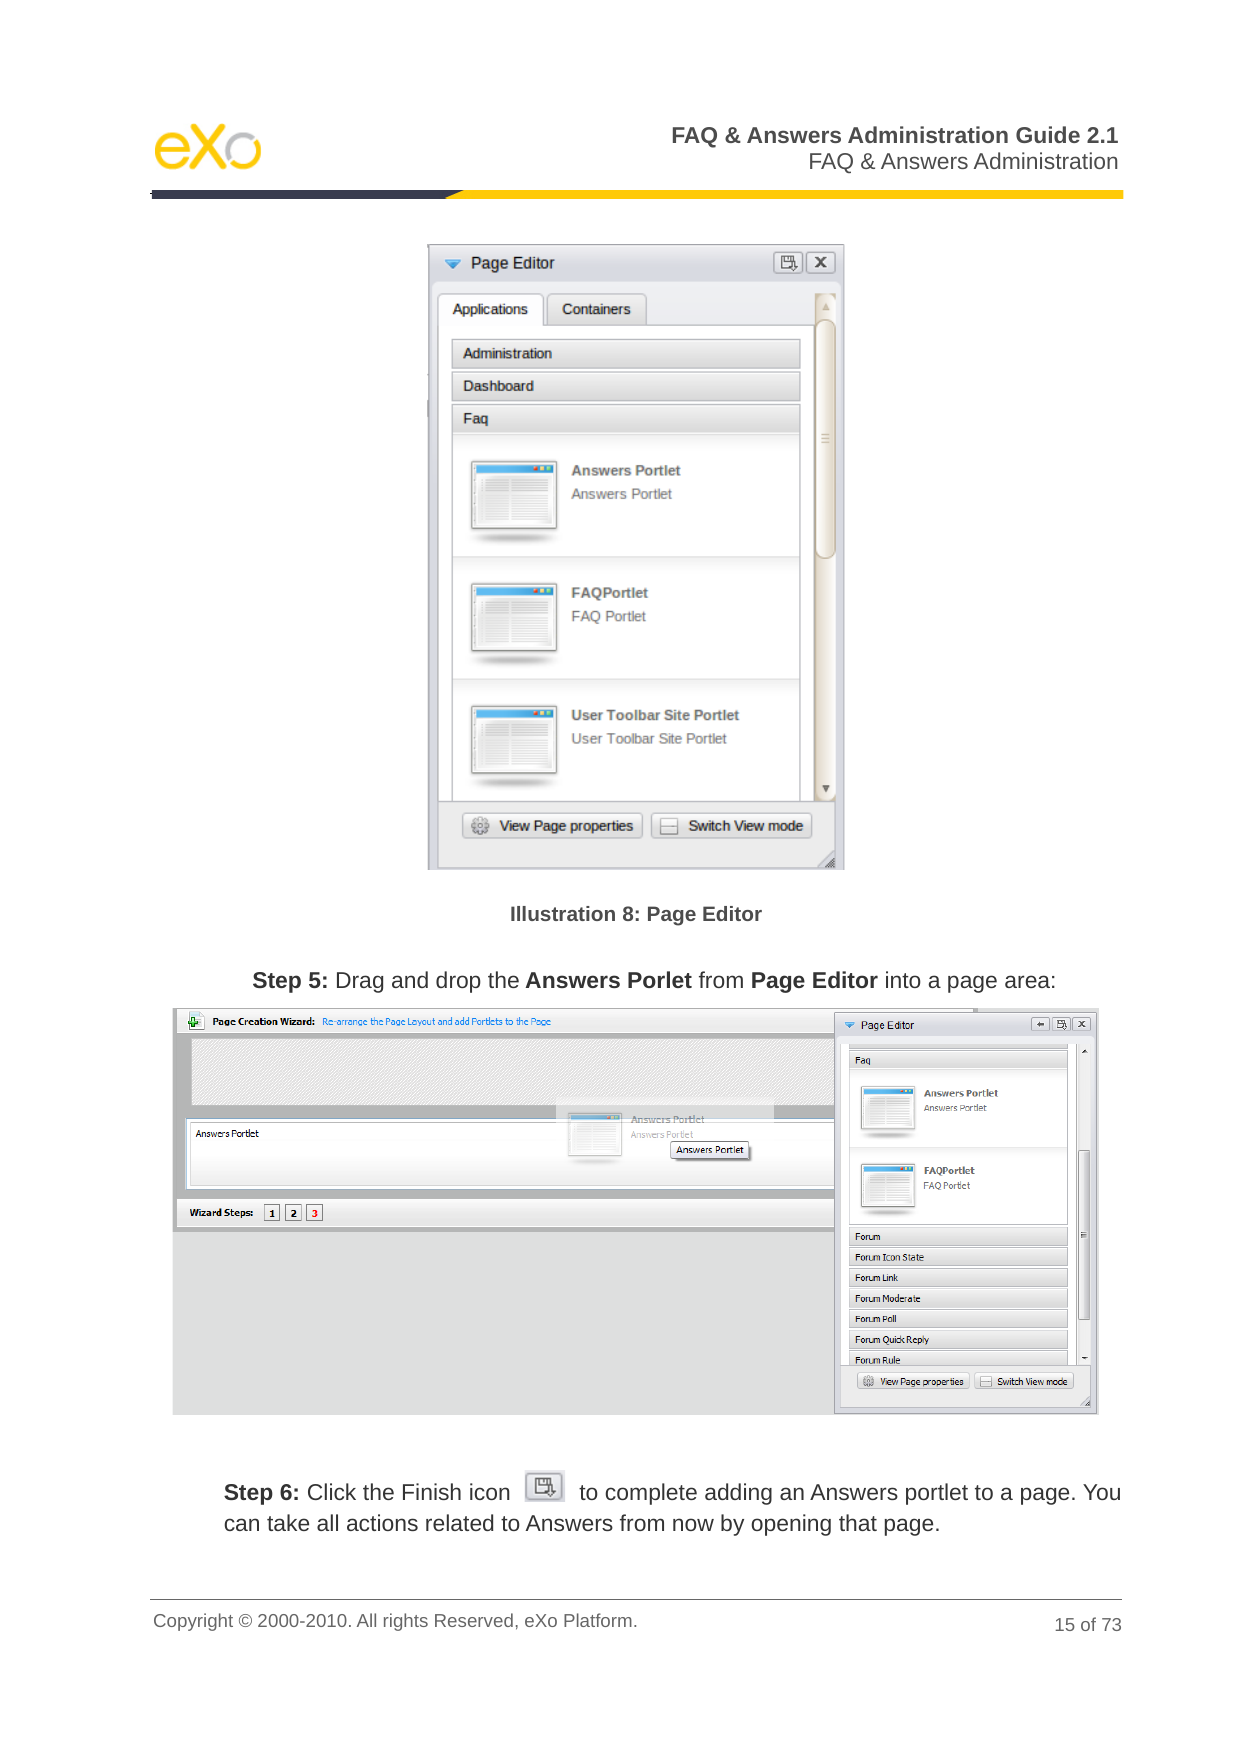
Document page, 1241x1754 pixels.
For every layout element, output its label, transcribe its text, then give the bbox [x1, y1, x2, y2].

picture [172, 1008, 1099, 1415]
picture [151, 190, 1124, 199]
text Illustration 8: Page Editor [427, 870, 844, 925]
picture [524, 1470, 566, 1502]
list Step 6: Click the Finish icon to complete adding an Answers portlet to a page. You can take all actions related to Answers from now by opening that page. [186, 1463, 1122, 1536]
picture [427, 244, 845, 870]
text Step 5: Drag and drop the Answers Porlet from Page Editor into a page area: [150, 967, 1122, 993]
picture [155, 123, 262, 170]
